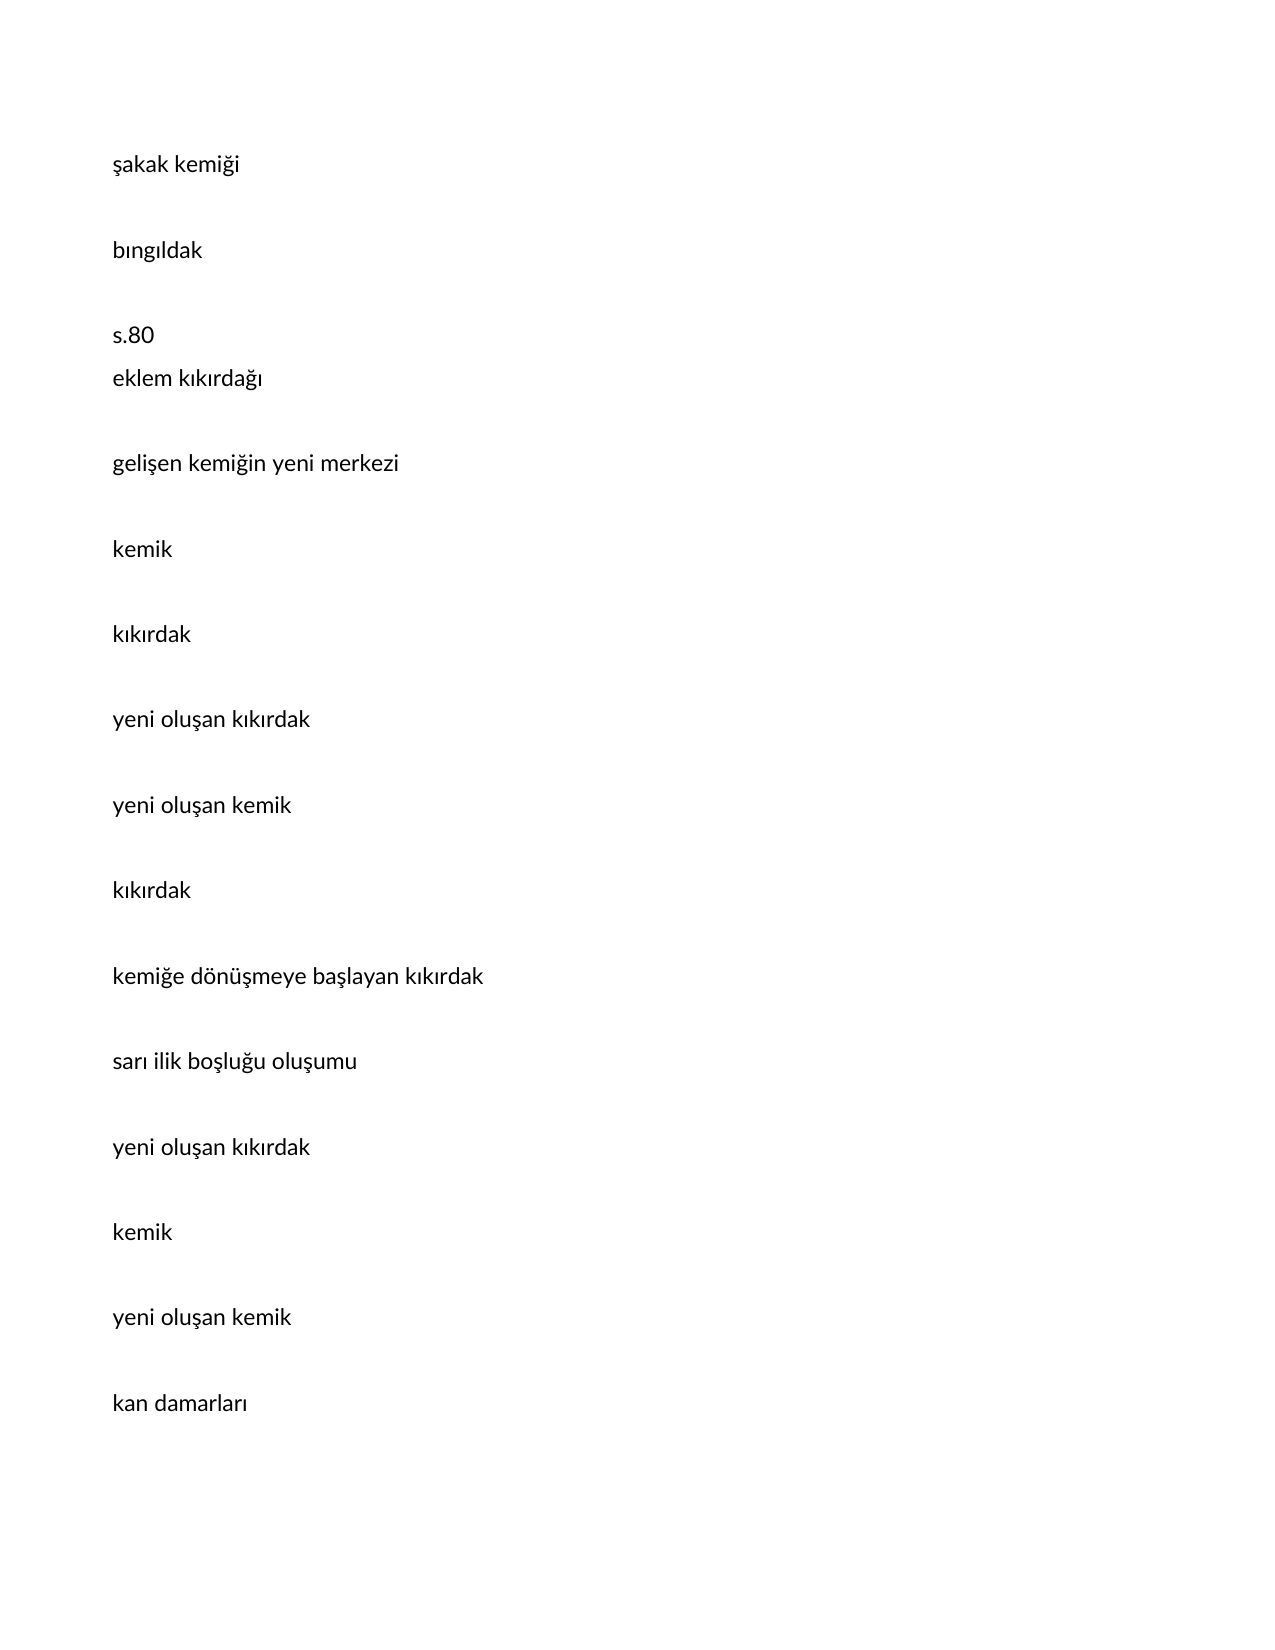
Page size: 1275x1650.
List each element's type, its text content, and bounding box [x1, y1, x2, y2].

text kemiğe dönüşmeye başlayan kıkırdak [75, 961, 1200, 989]
text kıkırdak [75, 876, 1200, 903]
text gelişen kemiğin yeni merkezi [75, 449, 1200, 476]
text kemik [75, 1218, 1200, 1245]
text eklem kıkırdağı [75, 363, 1200, 391]
text şakak kemiği [75, 150, 1200, 177]
text kemik [75, 534, 1200, 562]
text bıngıldak [75, 235, 1200, 263]
text yeni oluşan kıkırdak [75, 705, 1200, 733]
text yeni oluşan kıkırdak [75, 1132, 1200, 1160]
text sarı ilik boşluğu oluşumu [75, 1047, 1200, 1074]
text kıkırdak [75, 620, 1200, 647]
text yeni oluşan kemik [75, 791, 1200, 818]
text kan damarları [75, 1388, 1200, 1416]
text s.80 [75, 321, 1200, 348]
text yeni oluşan kemik [75, 1303, 1200, 1331]
